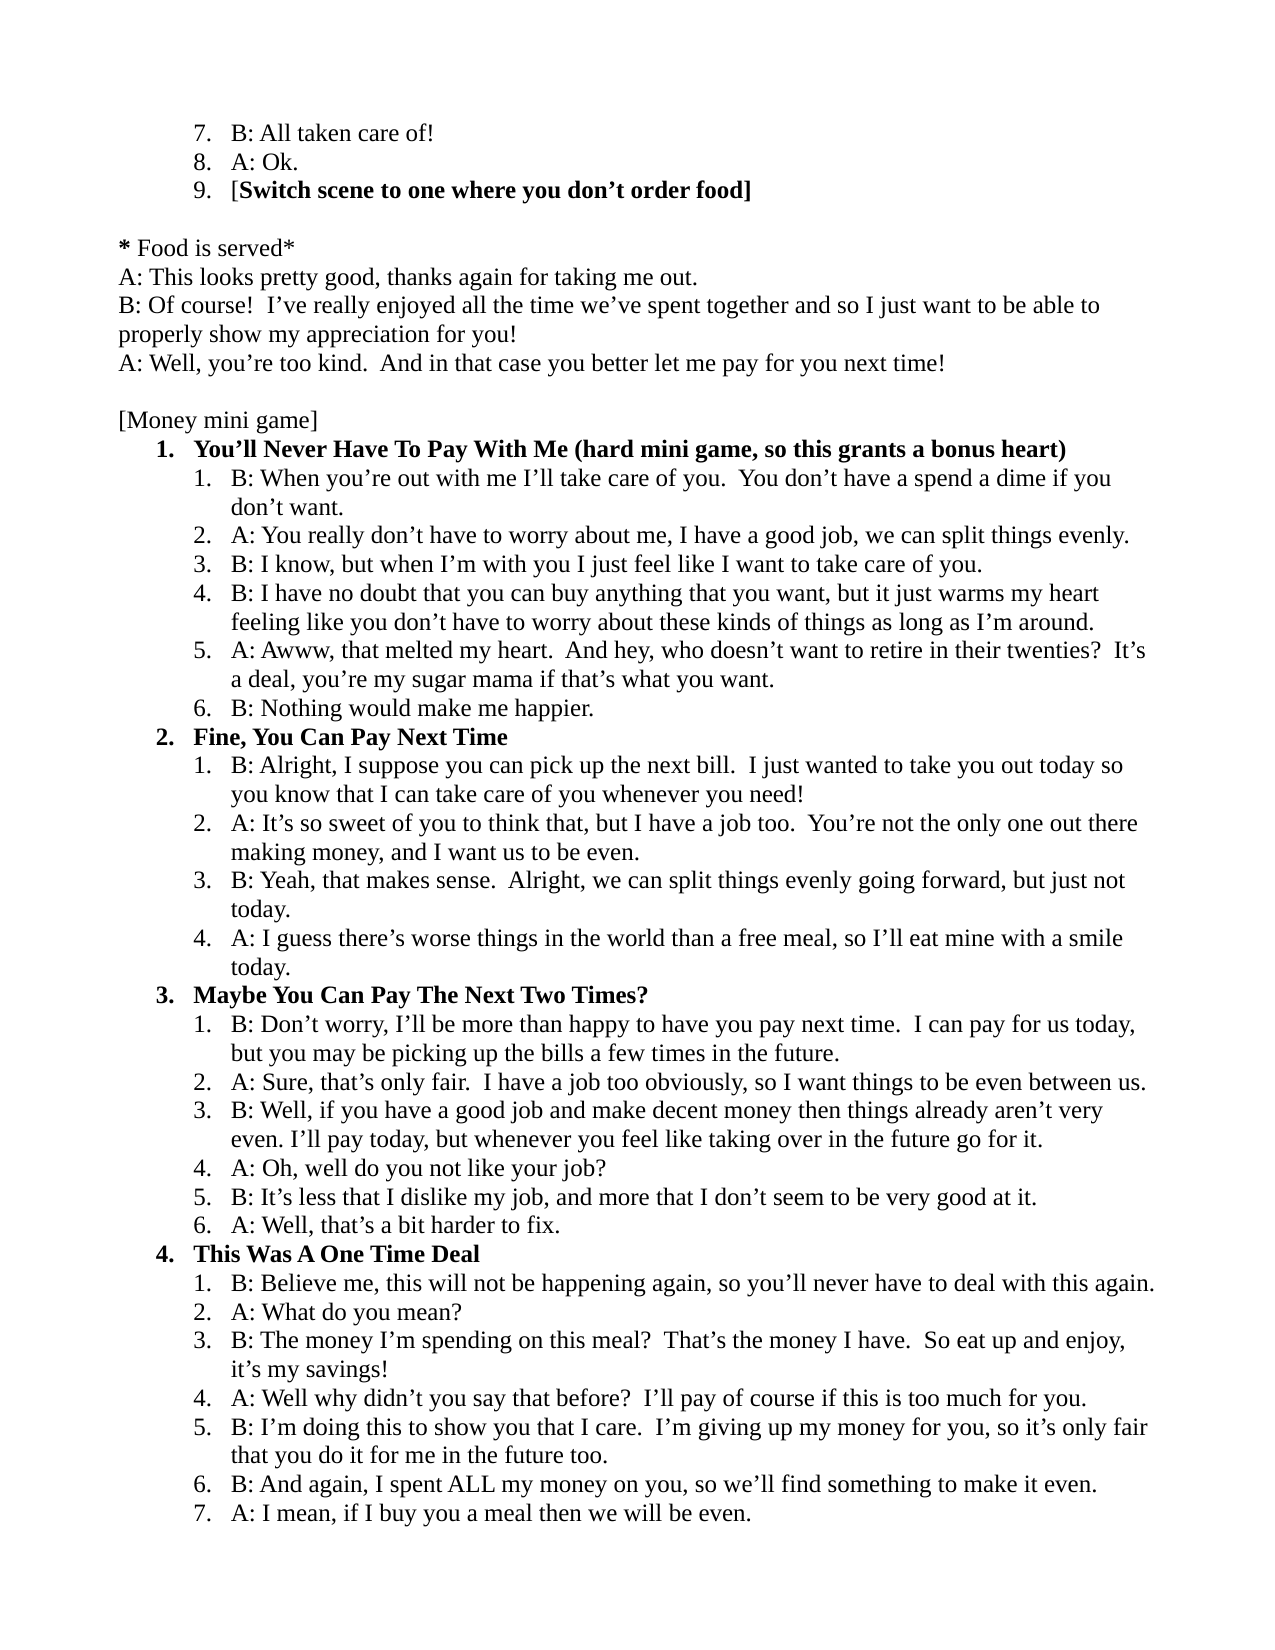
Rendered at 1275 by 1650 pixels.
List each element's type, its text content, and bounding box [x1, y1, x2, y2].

list A: What do you mean? [193, 1297, 1157, 1326]
list B: It’s less that I dislike my job, and more that I don’t seem to be very good at it. [193, 1182, 1157, 1211]
text B: Of course! I’ve really enjoyed all the time we’ve spent together and so I just want to be able to properly show my appreciation for you! [118, 291, 1157, 348]
list B: Well, if you have a good job and make decent money then things already aren’t very even. I’ll pay today, but whenever you feel like taking over in the future go for it. [193, 1096, 1157, 1153]
list This Was A One Time Deal [156, 1239, 1157, 1268]
list B: The money I’m spending on this meal? That’s the money I have. So eat up and enjoy, it’s my savings! [193, 1326, 1157, 1383]
list [Switch scene to one where you don’t order food] [193, 176, 1157, 204]
list B: And again, I spent ALL my money on you, so we’ll find something to make it even. [193, 1469, 1157, 1498]
list A: I mean, if I buy you a meal then we will be even. [193, 1498, 1157, 1527]
list A: I guess there’s worse things in the world than a free meal, so I’ll eat mine with a smile today. [193, 923, 1157, 981]
list A: Well, that’s a bit harder to fix. [193, 1211, 1157, 1239]
text [Money mini game] [118, 406, 1157, 434]
list A: Oh, well do you not like your job? [193, 1153, 1157, 1182]
list B: All taken care of! [193, 118, 1157, 147]
text * Food is served* [118, 233, 1157, 262]
text A: This looks pretty good, thanks again for taking me out. [118, 262, 1157, 291]
list B: I’m doing this to show you that I care. I’m giving up my money for you, so it’s only fair that you do it for me in the future too. [193, 1412, 1157, 1469]
list A: Sure, that’s only fair. I have a job too obviously, so I want things to be even between us. [193, 1067, 1157, 1096]
list A: You really don’t have to worry about me, I have a good job, we can split things evenly. [193, 521, 1157, 549]
list Maybe You Can Pay The Next Two Times? [156, 981, 1157, 1009]
list You’ll Never Have To Pay With Me (hard mini game, so this grants a bonus heart) [156, 434, 1157, 463]
text A: Well, you’re too kind. And in that case you better let me pay for you next time! [118, 348, 1157, 377]
list A: Ok. [193, 147, 1157, 176]
list B: Believe me, this will not be happening again, so you’ll never have to deal with this again. [193, 1268, 1157, 1297]
list A: Well why didn’t you say that before? I’ll pay of course if this is too much for you. [193, 1383, 1157, 1412]
list B: Nothing would make me happier. [193, 693, 1157, 722]
list B: I have no doubt that you can buy anything that you want, but it just warms my heart feeling like you don’t have to worry about these kinds of things as long as I’m around. [193, 578, 1157, 636]
list B: I know, but when I’m with you I just feel like I want to take care of you. [193, 549, 1157, 578]
list B: When you’re out with me I’ll take care of you. You don’t have a spend a dime if you don’t want. [193, 463, 1157, 521]
list B: Alright, I suppose you can pick up the next bill. I just wanted to take you out today so you know that I can take care of you whenever you need! [193, 751, 1157, 808]
list A: Awww, that melted my heart. And hey, who doesn’t want to retire in their twenties? It’s a deal, you’re my sugar mama if that’s what you want. [193, 636, 1157, 693]
list A: It’s so sweet of you to think that, but I have a job too. You’re not the only one out there making money, and I want us to be even. [193, 808, 1157, 866]
list B: Yeah, that makes sense. Alright, we can split things evenly going forward, but just not today. [193, 866, 1157, 923]
list Fine, You Can Pay Next Time [156, 722, 1157, 751]
list B: Don’t worry, I’ll be more than happy to have you pay next time. I can pay for us today, but you may be picking up the bills a few times in the future. [193, 1009, 1157, 1067]
